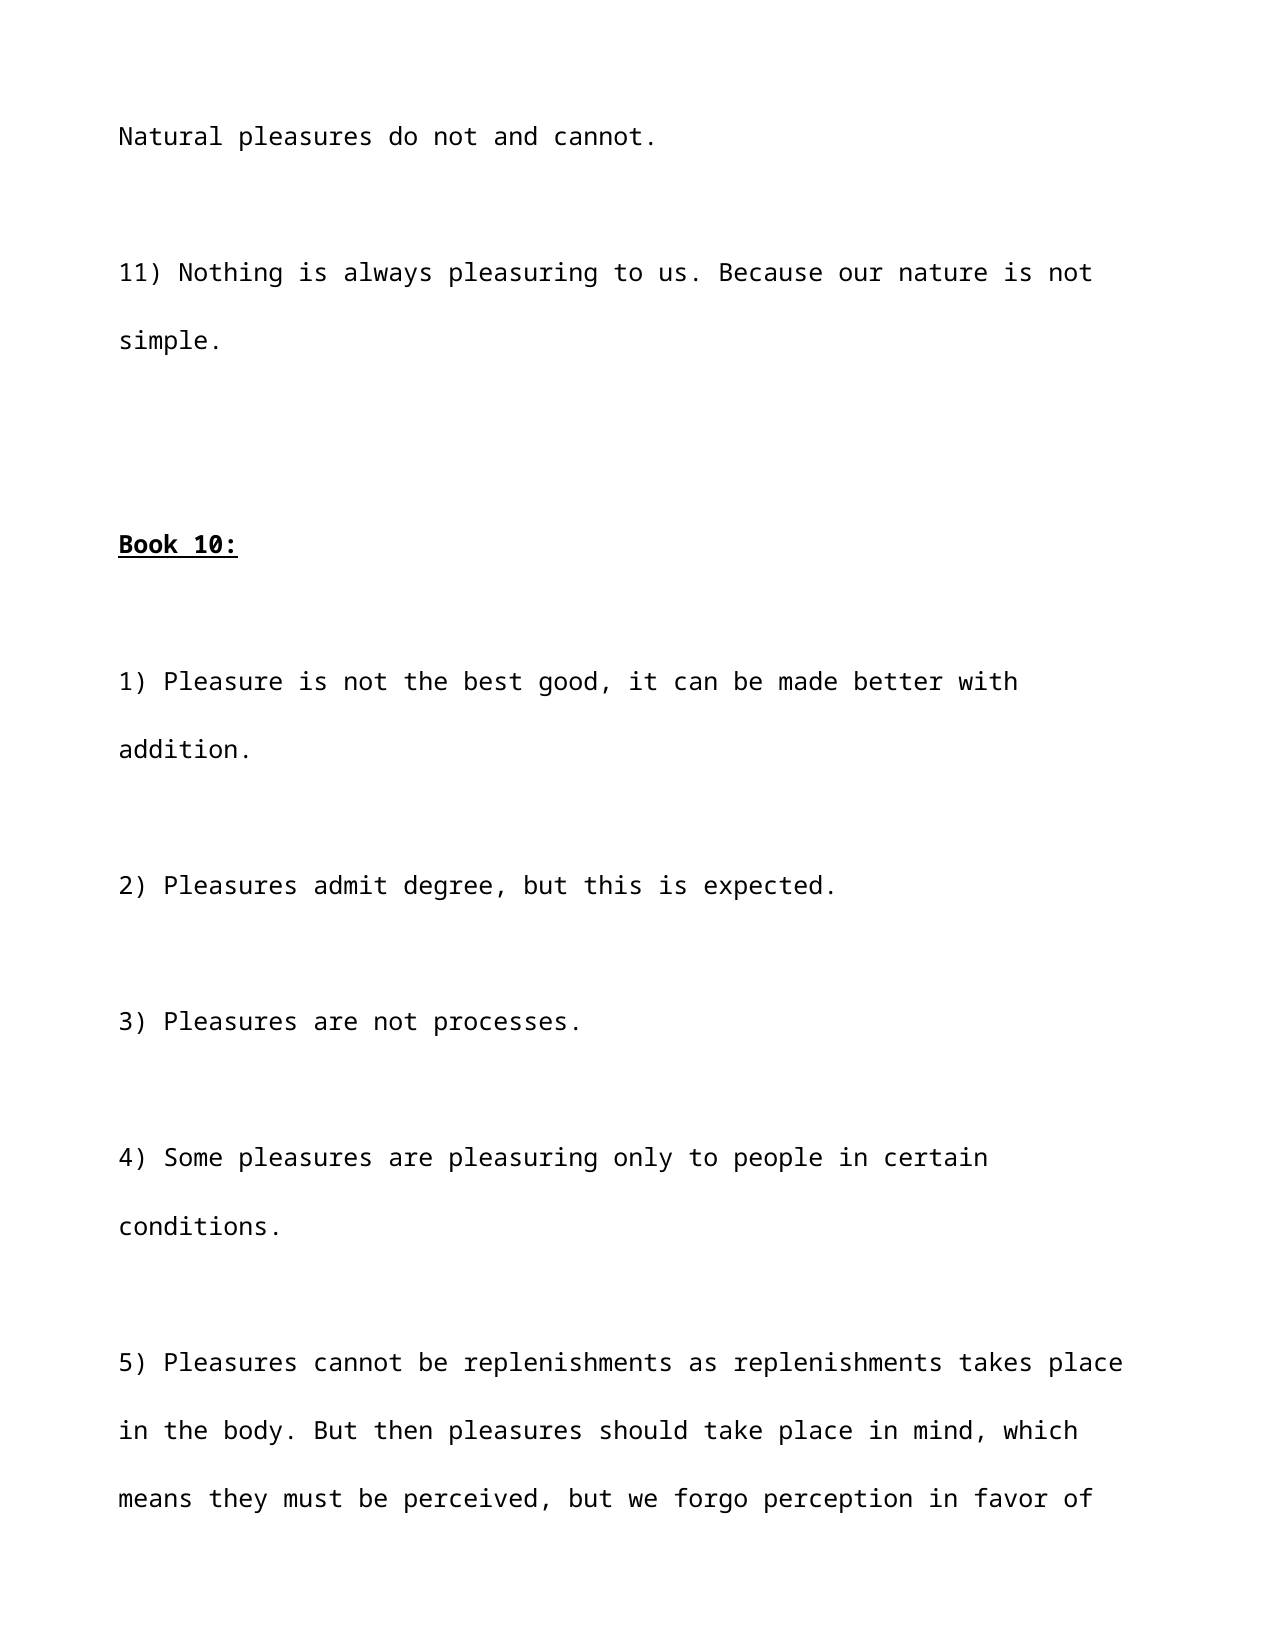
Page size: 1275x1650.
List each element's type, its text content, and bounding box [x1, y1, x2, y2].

text 1) Pleasure is not the best good, it can be made better with addition. [118, 663, 1157, 765]
text 3) Pleasures are not processes. [118, 1004, 1157, 1038]
text Book 10: [118, 527, 1157, 561]
text 2) Pleasures admit degree, but this is expected. [118, 867, 1157, 902]
text Natural pleasures do not and cannot. [118, 118, 1157, 152]
text 4) Some pleasures are pleasuring only to people in certain conditions. [118, 1140, 1157, 1242]
text 11) Nothing is always pleasuring to us. Because our nature is not simple. [118, 254, 1157, 357]
text 5) Pleasures cannot be replenishments as replenishments takes place in the body. But then pleasures should take place in mind, which means they must be perceived, but we forgo perception in favor of [118, 1344, 1157, 1515]
